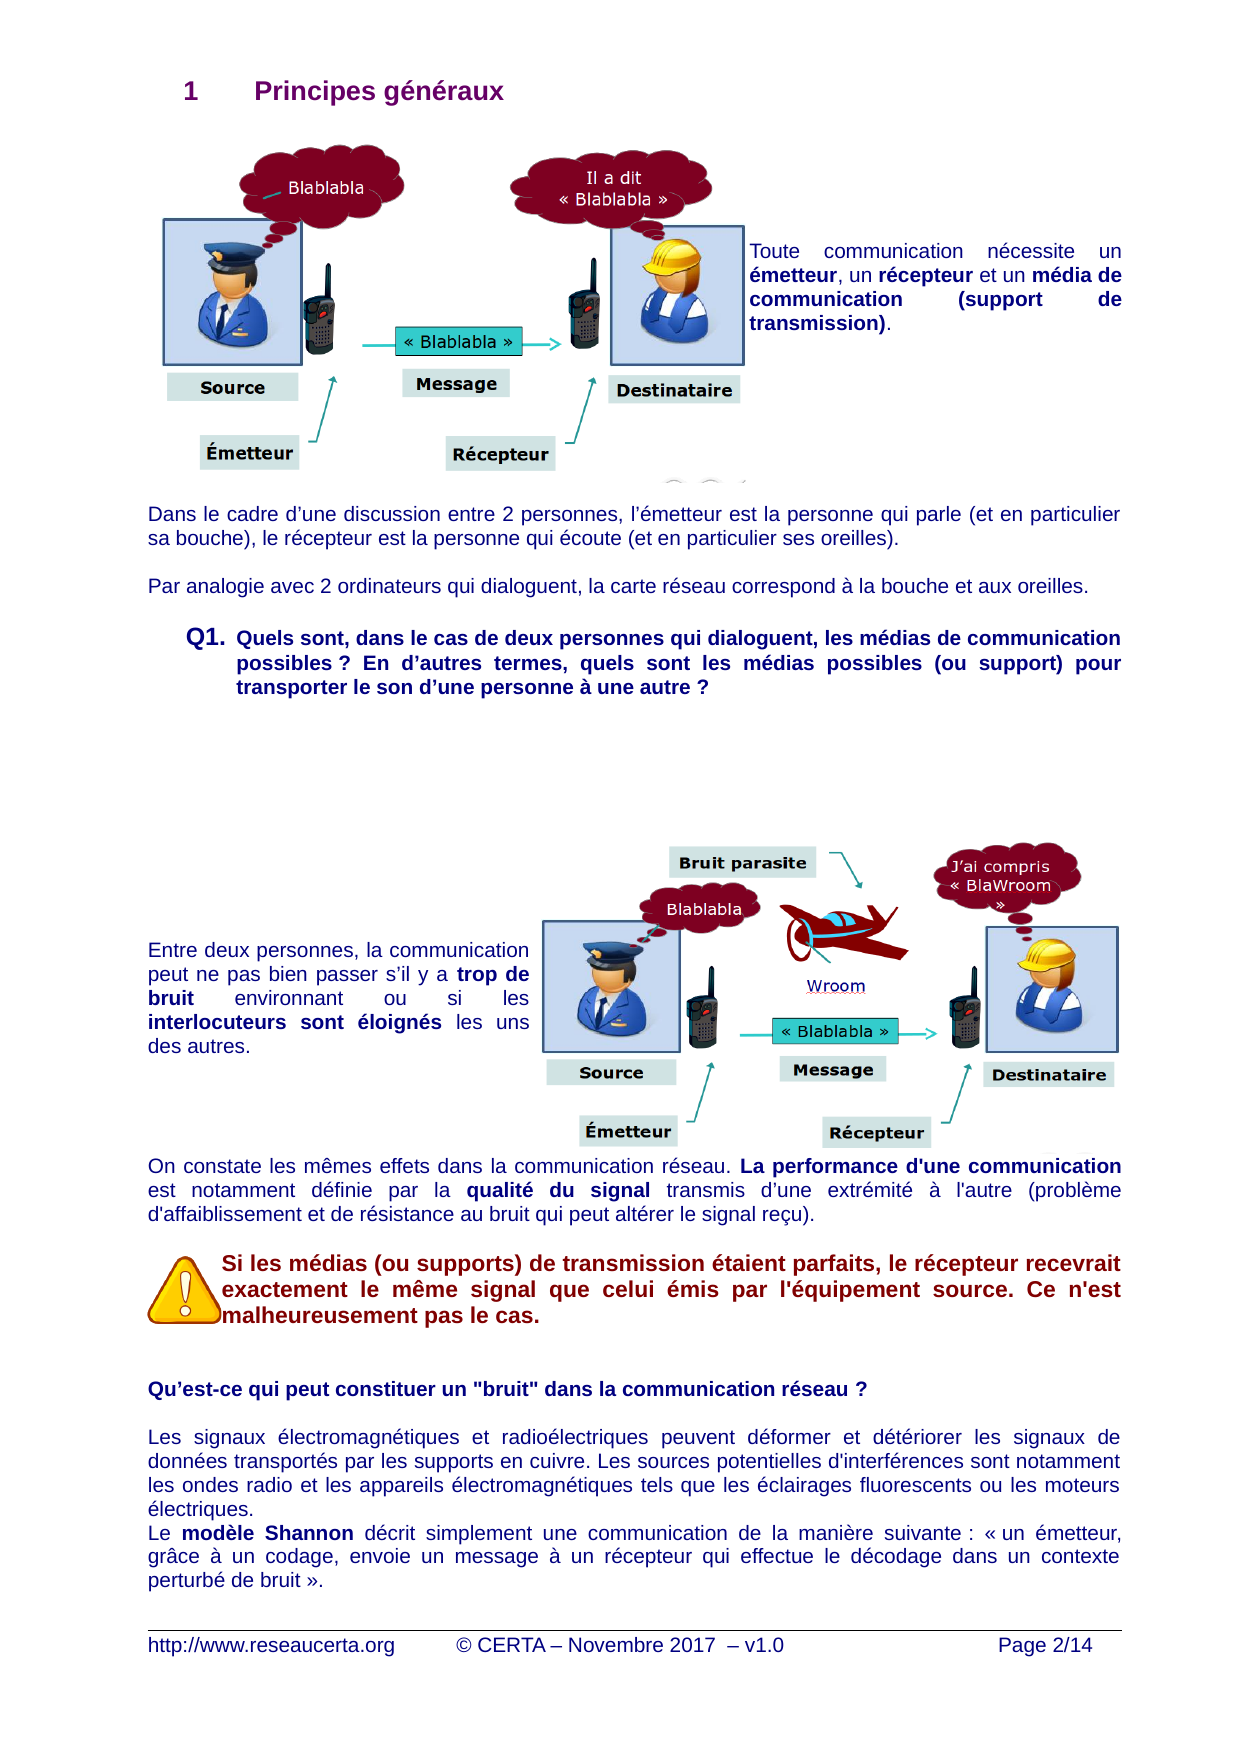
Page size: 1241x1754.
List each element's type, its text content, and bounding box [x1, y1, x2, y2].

text On constate les mêmes effets dans la communication réseau. La performance d'une communication est notamment définie par la qualité du signal transmis d’une extrémité à l'autre (problème d'affaiblissement et de résistance au bruit qui peut altérer le signal reçu). [148, 1154, 1122, 1226]
list Quels sont, dans le cas de deux personnes qui dialoguent, les médias de communication possibles ? En d’autres termes, quels sont les médias possibles (ou support) pour transporter le son d’une personne à une autre ? [186, 622, 1122, 698]
text Les signaux électromagnétiques et radioélectriques peuvent déformer et détériorer les signaux de données transportés par les supports en cuivre. Les sources potentielles d'interférences sont notamment les ondes radio et les appareils électromagnétiques tels que les éclairages fluorescents ou les moteurs électriques. [148, 1424, 1122, 1520]
text Si les médias (ou supports) de transmission étaient parfaits, le récepteur recevrait exactement le même signal que celui émis par l'équipement source. Ce n'est malheureusement pas le cas. [148, 1249, 1122, 1329]
text Entre deux personnes, la communication peut ne pas bien passer s’il y a trop de bruit environnant ou si les interlocuteurs sont éloignés les uns des autres. [148, 938, 529, 1058]
text Toute communication nécessite un émetteur, un récepteur et un média de communication (support de transmission). [750, 238, 1122, 334]
subtitle Principes généraux [183, 75, 1122, 106]
text Par analogie avec 2 ordinateurs qui dialoguent, la carte réseau correspond à la bouche et aux oreilles. [148, 574, 1122, 598]
text Le modèle Shannon décrit simplement une communication de la manière suivante : « un émetteur, grâce à un codage, envoie un message à un récepteur qui effectue le décodage dans un contexte perturbé de bruit ». [148, 1520, 1122, 1592]
text Qu’est-ce qui peut constituer un "bruit" dans la communication réseau ? [148, 1377, 1122, 1401]
text Dans le cadre d’une discussion entre 2 personnes, l’émetteur est la personne qui parle (et en particulier sa bouche), le récepteur est la personne qui écoute (et en particulier ses oreilles). [148, 502, 1122, 550]
